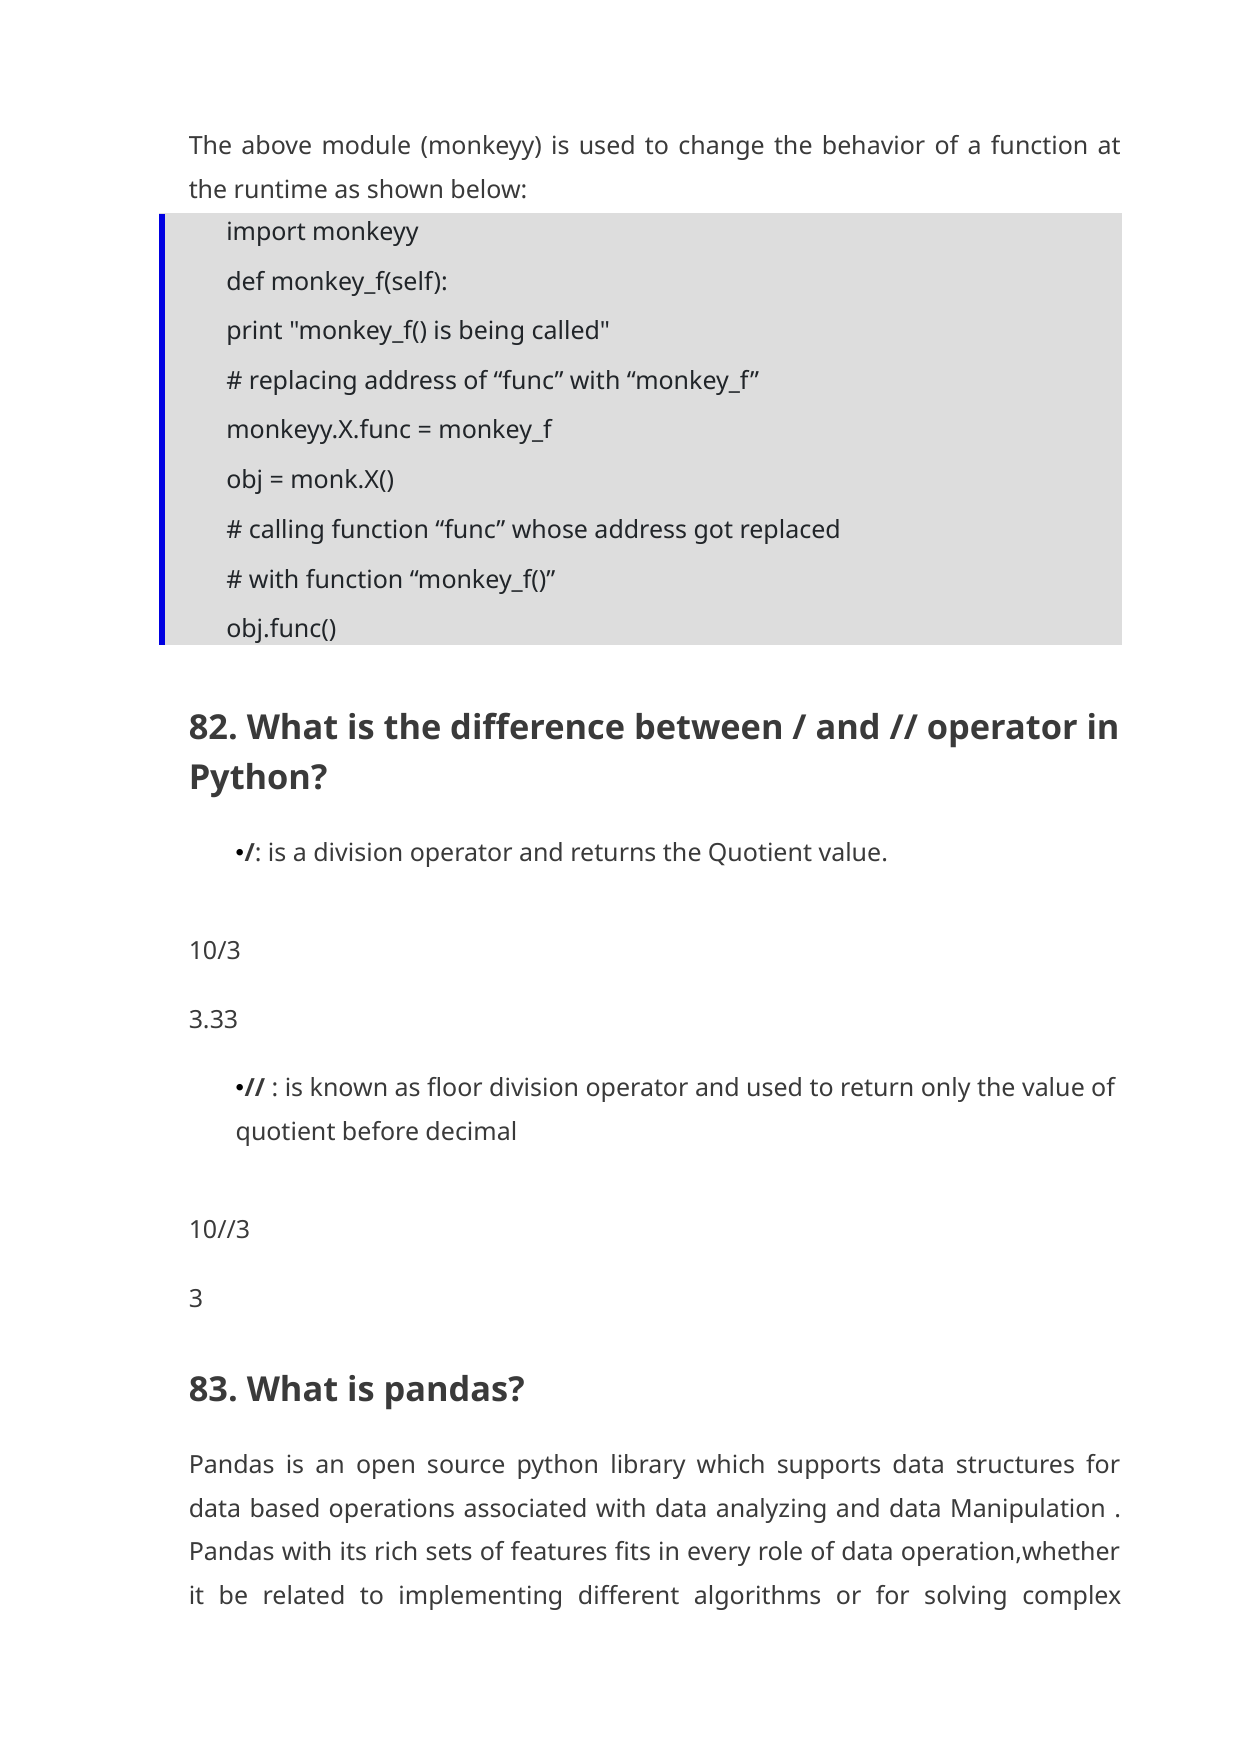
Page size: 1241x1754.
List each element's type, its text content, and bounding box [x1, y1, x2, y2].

list # with function “monkey_f()” [165, 561, 1122, 595]
list // : is known as floor division operator and used to return only the value of quotient before decimal [165, 1060, 1122, 1148]
list obj.func() [165, 611, 1122, 645]
list # calling function “func” whose address got replaced [165, 512, 1122, 546]
list The above module (monkeyy) is used to change the behavior of a function at the runtime as shown below: [159, 118, 1122, 206]
list Pandas is an open source python library which supports data structures for data based operations associated with data analyzing and data Manipulation . Pandas with its rich sets of features fits in every role of data operation,whether it be related to implementing different algorithms or for solving complex [159, 1437, 1122, 1612]
list # replacing address of “func” with “monkey_f” [165, 362, 1122, 397]
list 10//3 [159, 1202, 1122, 1246]
subtitle 83. What is pandas? [118, 1362, 1122, 1412]
list 10/3 [159, 923, 1122, 967]
list /: is a division operator and returns the Quotient value. [165, 825, 1122, 868]
list print "monkey_f() is being called" [165, 313, 1122, 347]
subtitle 82. What is the difference between / and // operator in Python? [118, 700, 1122, 800]
list obj = monk.X() [165, 462, 1122, 496]
list 3.33 [159, 992, 1122, 1035]
list 3 [159, 1271, 1122, 1315]
list import monkeyy [159, 213, 1122, 247]
list def monkey_f(self): [165, 263, 1122, 297]
list monkeyy.X.func = monkey_f [165, 412, 1122, 446]
